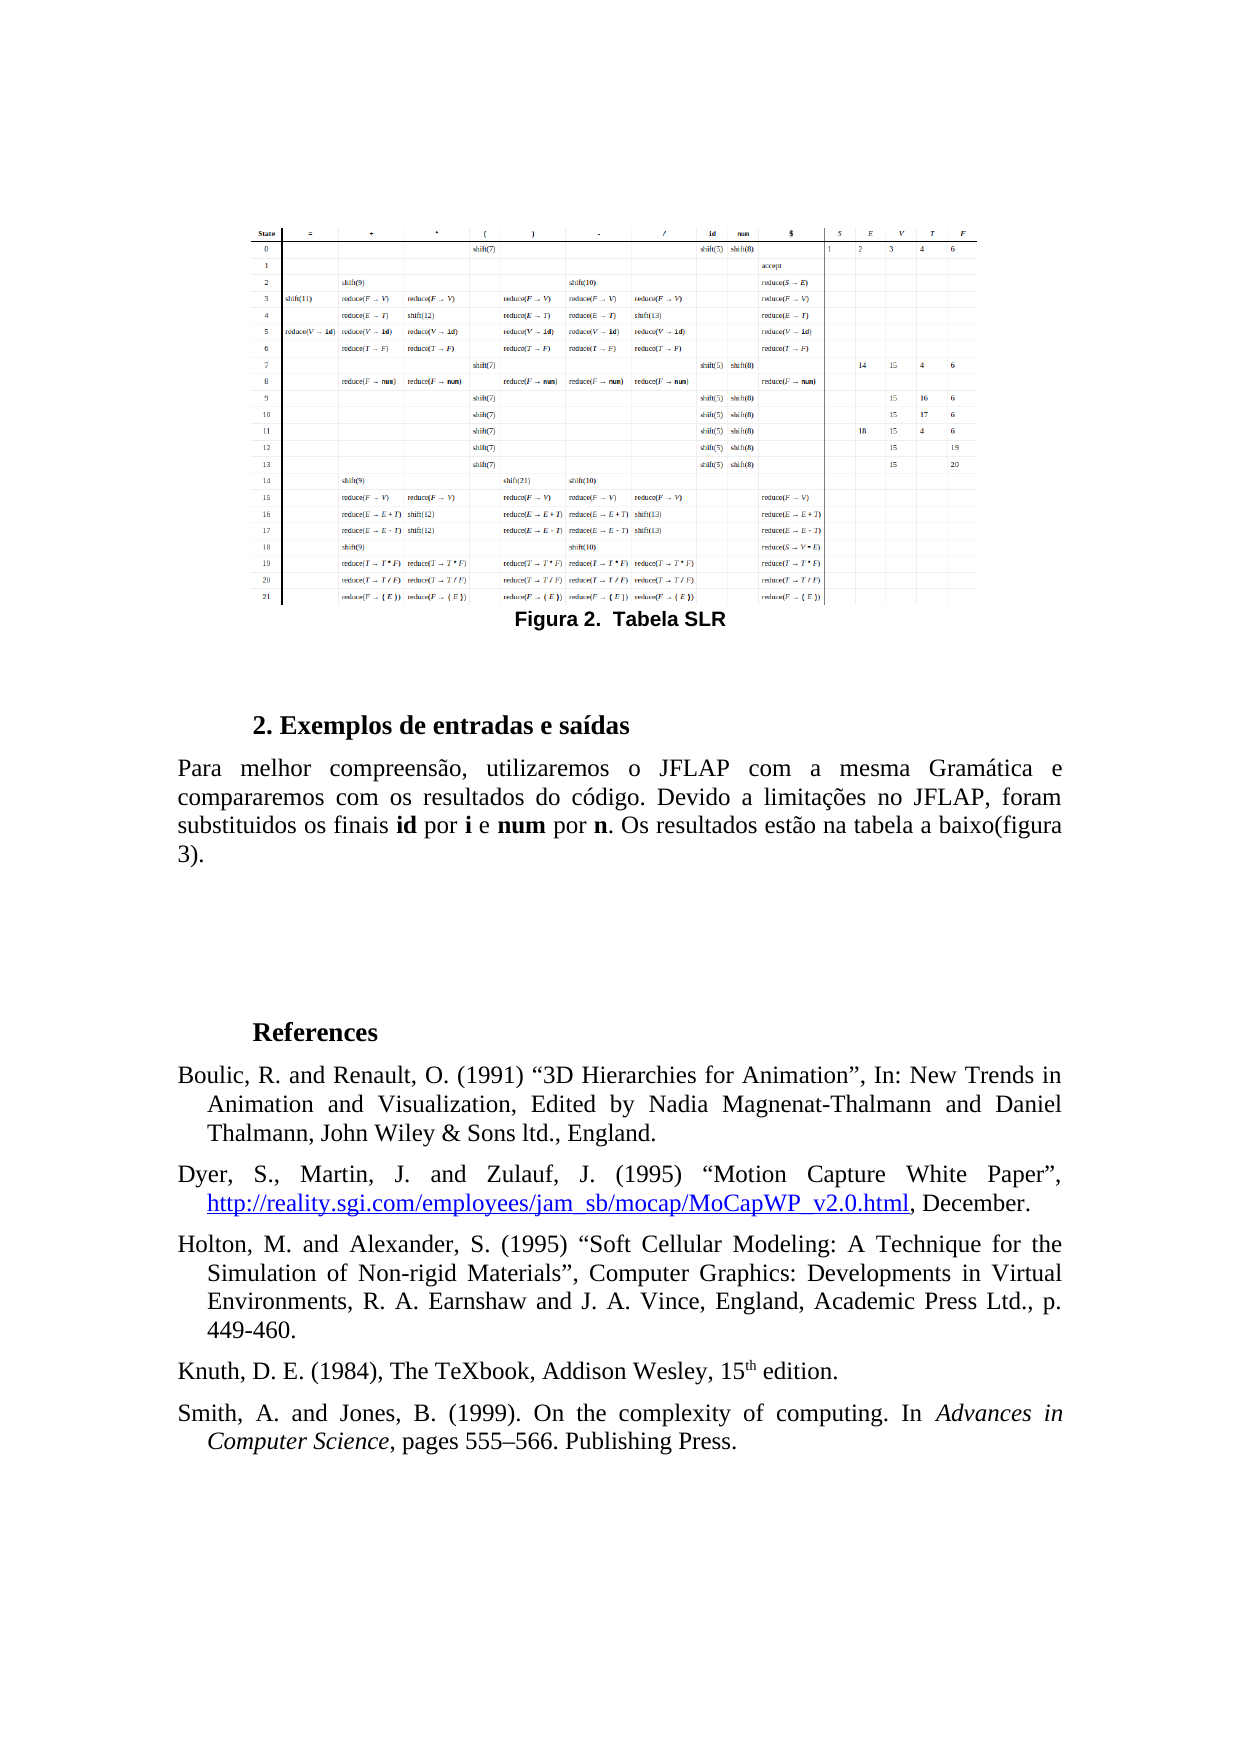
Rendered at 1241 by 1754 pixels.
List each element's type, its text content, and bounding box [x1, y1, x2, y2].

text Para melhor compreensão, utilizaremos o JFLAP com a mesma Gramática e compararemos com os resultados do código. Devido a limitações no JFLAP, foram substituidos os finais id por i e num por n. Os resultados estão na tabela a baixo(figura 3). [177, 753, 1063, 868]
text Boulic, R. and Renault, O. (1991) “3D Hierarchies for Animation”, In: New Trends in Animation and Visualization, Edited by Nadia Magnenat-Thalmann and Daniel Thalmann, John Wiley & Sons ltd., England. [177, 1060, 1063, 1146]
text Holton, M. and Alexander, S. (1995) “Soft Cellular Modeling: A Technique for the Simulation of Non-rigid Materials”, Computer Graphics: Developments in Virtual Environments, R. A. Earnshaw and J. A. Vince, England, Academic Press Ltd., p. 449-460. [177, 1229, 1063, 1344]
text Dyer, S., Martin, J. and Zulauf, J. (1995) “Motion Capture White Paper”, http://reality.sgi.com/employees/jam_sb/mocap/MoCapWP_v2.0.html, December. [177, 1159, 1063, 1216]
subtitle 2. Exemplos de entradas e saídas [177, 709, 1063, 740]
text Smith, A. and Jones, B. (1999). On the complexity of computing. In Advances in Computer Science, pages 555–566. Publishing Press. [177, 1398, 1063, 1455]
subtitle References [177, 1017, 1063, 1048]
text Knuth, D. E. (1984), The TeXbook, Addison Wesley, 15th edition. [177, 1356, 1063, 1385]
text Figura 2. Tabela SLR [224, 207, 1016, 630]
picture [251, 228, 977, 607]
